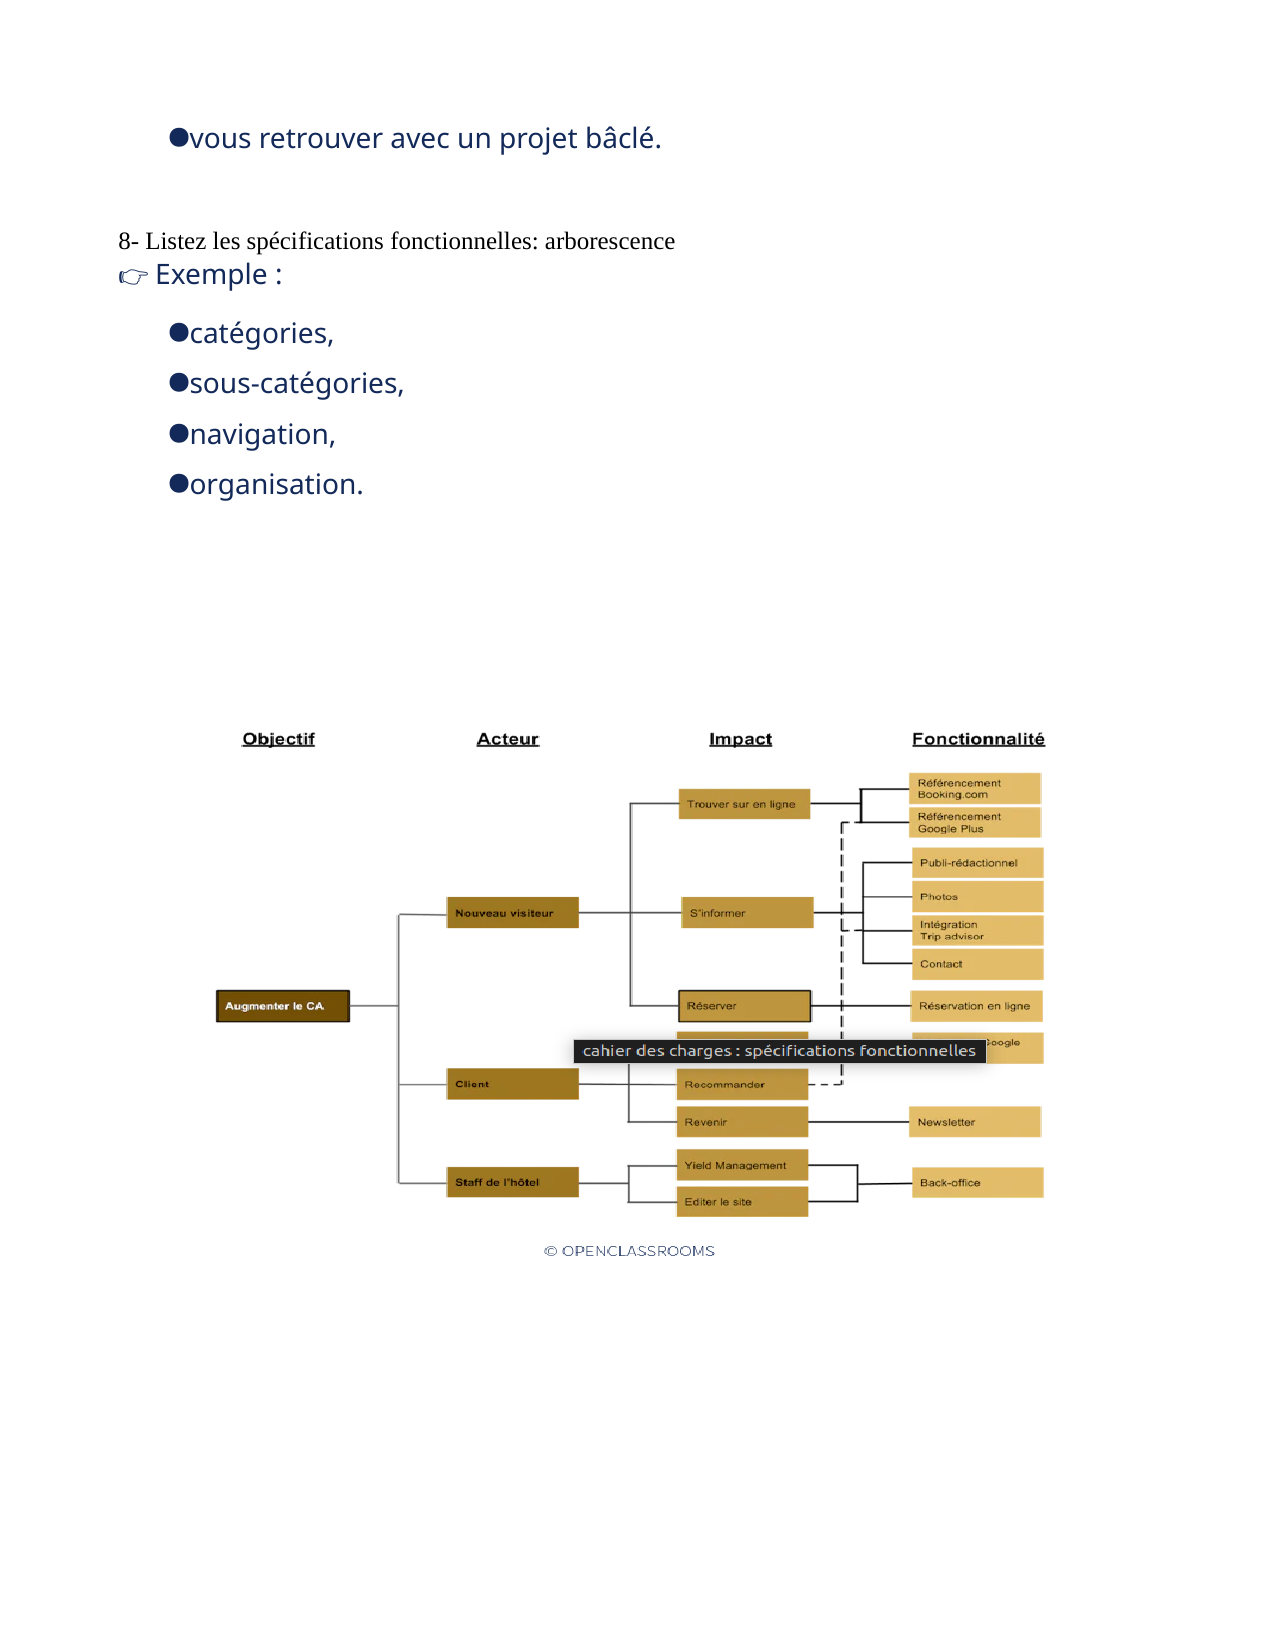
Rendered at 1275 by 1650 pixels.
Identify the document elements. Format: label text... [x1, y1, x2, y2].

list organisation. [118, 464, 1157, 503]
list catégories, [118, 313, 1157, 352]
text 👉 Exemple : [118, 255, 1157, 293]
text 8- Listez les spécifications fonctionnelles: arborescence [118, 226, 1157, 255]
list sous-catégories, [118, 364, 1157, 402]
picture [119, 707, 1159, 1275]
list navigation, [118, 414, 1157, 452]
list vous retrouver avec un projet bâclé. [118, 118, 1157, 156]
